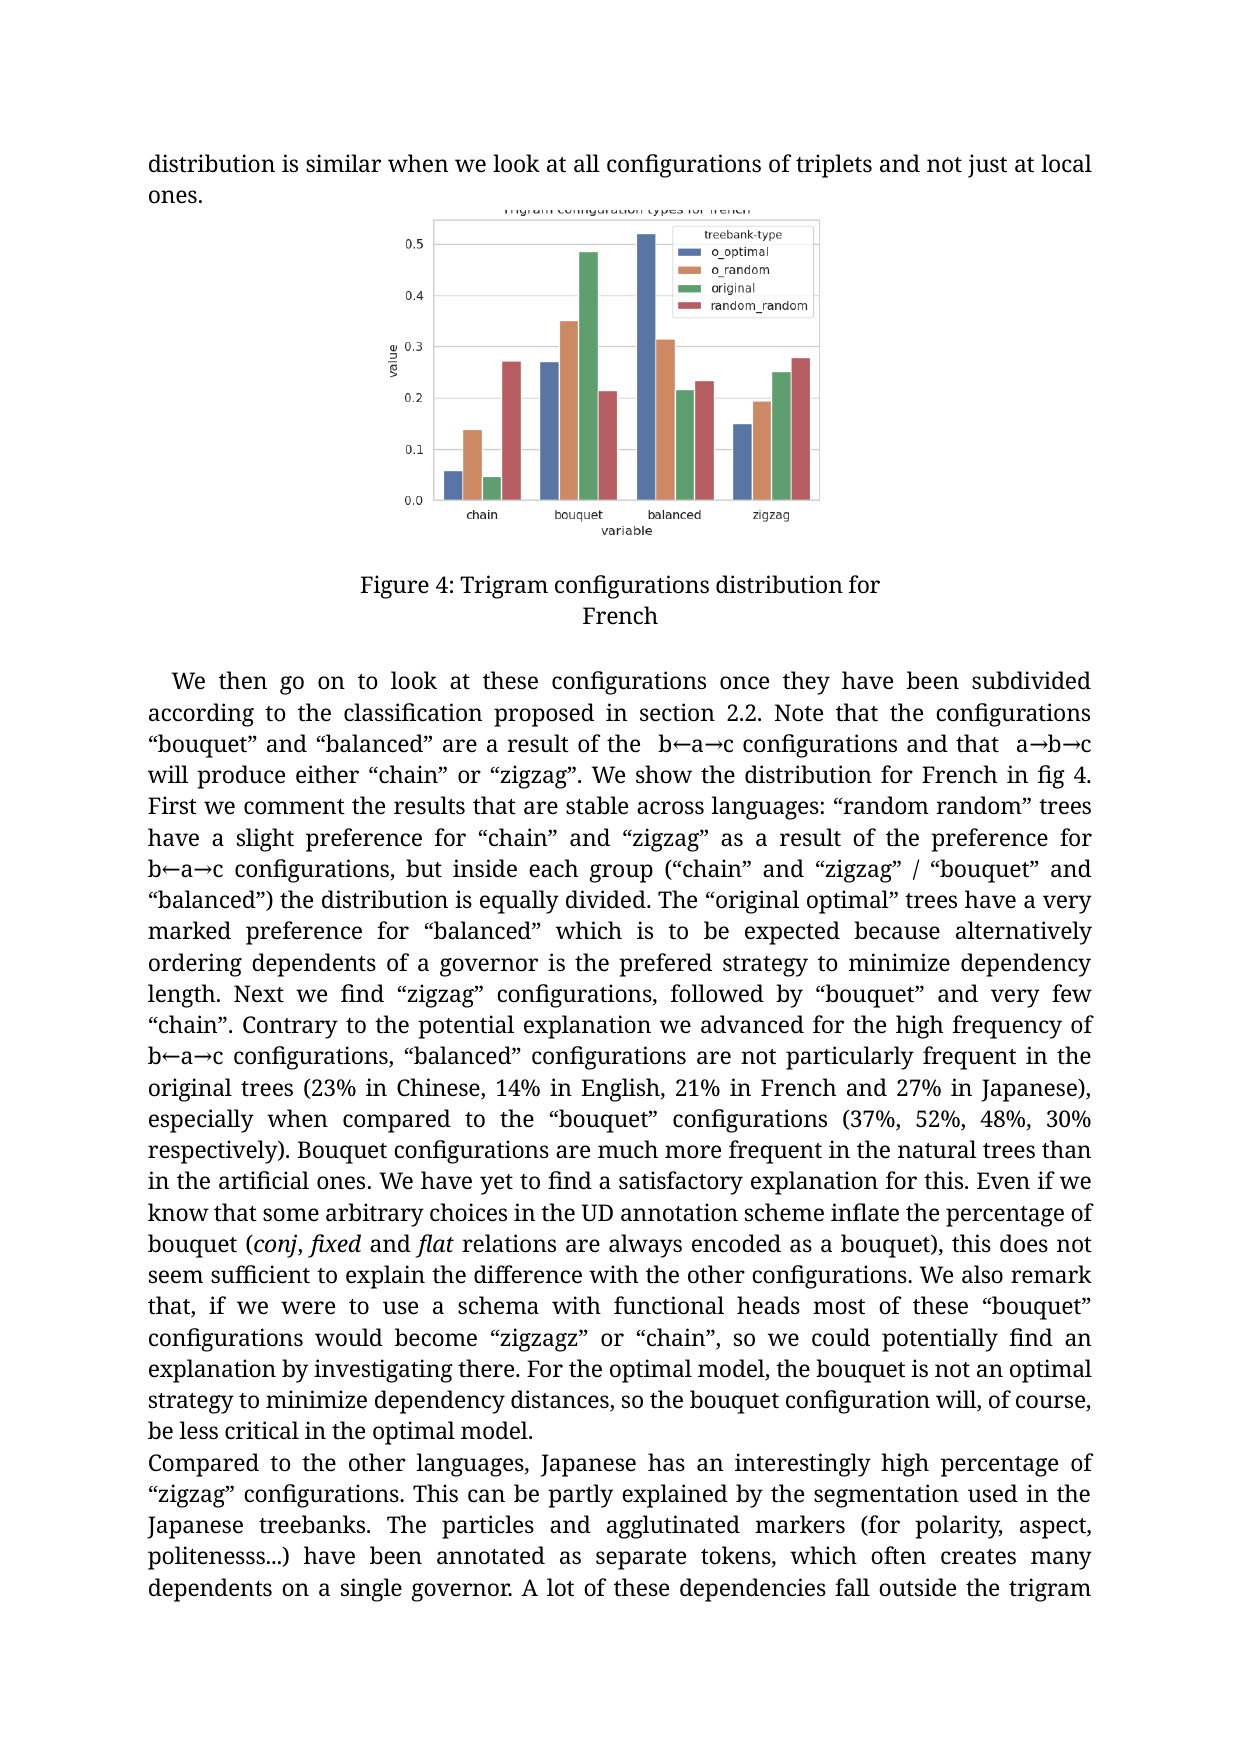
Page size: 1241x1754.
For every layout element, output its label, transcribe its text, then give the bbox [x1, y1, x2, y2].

text Figure 4: Trigram configurations distribution for French [350, 569, 890, 631]
picture [372, 210, 869, 540]
text distribution is similar when we look at all configurations of triplets and not just at local ones. [148, 148, 1092, 210]
text We then go on to look at these configurations once they have been subdivided according to the classification proposed in section 2.2. Note that the configurations “bouquet” and “balanced” are a result of the b←a→c configurations and that a→b→c will produce either “chain” or “zigzag”. We show the distribution for French in fig 4. First we comment the results that are stable across languages: “random random” trees have a slight preference for “chain” and “zigzag” as a result of the preference for b←a→c configurations, but inside each group (“chain” and “zigzag” / “bouquet” and “balanced”) the distribution is equally divided. The “original optimal” trees have a very marked preference for “balanced” which is to be expected because alternatively ordering dependents of a governor is the prefered strategy to minimize dependency length. Next we find “zigzag” configurations, followed by “bouquet” and very few “chain”. Contrary to the potential explanation we advanced for the high frequency of b←a→c configurations, “balanced” configurations are not particularly frequent in the original trees (23% in Chinese, 14% in English, 21% in French and 27% in Japanese), especially when compared to the “bouquet” configurations (37%, 52%, 48%, 30% respectively). Bouquet configurations are much more frequent in the natural trees than in the artificial ones. We have yet to find a satisfactory explanation for this. Even if we know that some arbitrary choices in the UD annotation scheme inflate the percentage of bouquet (conj, fixed and flat relations are always encoded as a bouquet), this does not seem sufficient to explain the difference with the other configurations. We also remark that, if we were to use a schema with functional heads most of these “bouquet” configurations would become “zigzagz” or “chain”, so we could potentially find an explanation by investigating there. For the optimal model, the bouquet is not an optimal strategy to minimize dependency distances, so the bouquet configuration will, of course, be less critical in the optimal model. [148, 665, 1092, 1446]
